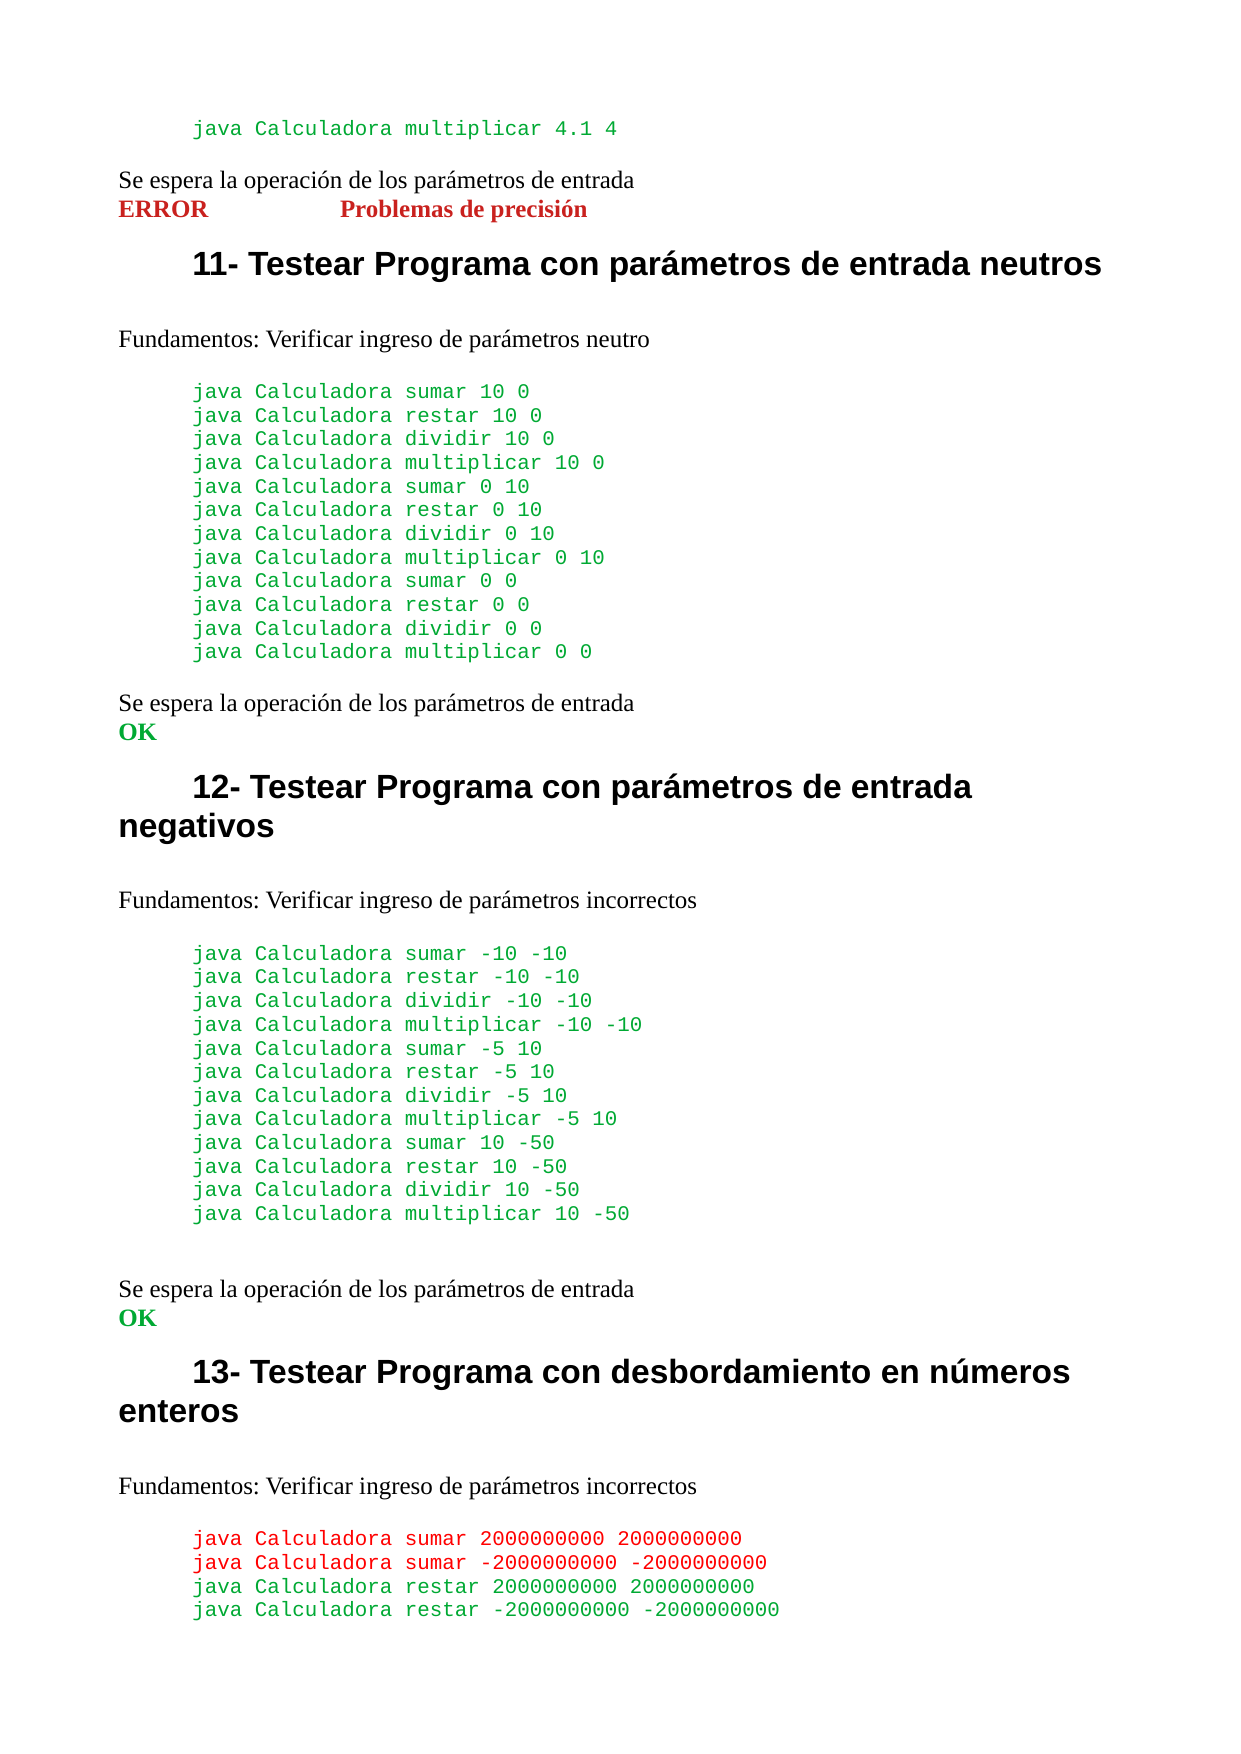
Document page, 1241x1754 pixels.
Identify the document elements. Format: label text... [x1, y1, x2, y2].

text ERROR Problemas de precisión [118, 194, 1122, 223]
text java Calculadora dividir -5 10 [118, 1085, 1122, 1108]
text java Calculadora multiplicar 4.1 4 [118, 118, 1122, 142]
subtitle 11- Testear Programa con parámetros de entrada neutros [118, 244, 1122, 282]
text Se espera la operación de los parámetros de entrada [118, 1274, 1122, 1303]
text java Calculadora restar -2000000000 -2000000000 [118, 1599, 1122, 1623]
text java Calculadora sumar 0 10 [118, 476, 1122, 499]
text java Calculadora multiplicar 0 0 [118, 641, 1122, 665]
text java Calculadora sumar 10 -50 [118, 1132, 1122, 1156]
text Fundamentos: Verificar ingreso de parámetros incorrectos [118, 885, 1122, 914]
text OK [118, 1303, 1122, 1331]
text java Calculadora restar -10 -10 [118, 967, 1122, 990]
text java Calculadora sumar -2000000000 -2000000000 [118, 1552, 1122, 1576]
subtitle 12- Testear Programa con parámetros de entrada negativos [118, 767, 1122, 844]
text java Calculadora restar 10 -50 [118, 1156, 1122, 1179]
text Se espera la operación de los parámetros de entrada [118, 688, 1122, 717]
text java Calculadora multiplicar 0 10 [118, 547, 1122, 570]
text java Calculadora multiplicar 10 -50 [118, 1203, 1122, 1227]
text java Calculadora restar 10 0 [118, 405, 1122, 428]
text java Calculadora dividir 10 -50 [118, 1179, 1122, 1203]
text Fundamentos: Verificar ingreso de parámetros incorrectos [118, 1471, 1122, 1499]
text java Calculadora restar -5 10 [118, 1061, 1122, 1085]
text java Calculadora restar 2000000000 2000000000 [118, 1576, 1122, 1599]
text java Calculadora multiplicar -10 -10 [118, 1014, 1122, 1037]
text java Calculadora dividir 10 0 [118, 428, 1122, 452]
text Fundamentos: Verificar ingreso de parámetros neutro [118, 324, 1122, 352]
text OK [118, 717, 1122, 746]
text Se espera la operación de los parámetros de entrada [118, 165, 1122, 194]
text java Calculadora multiplicar -5 10 [118, 1108, 1122, 1132]
text java Calculadora restar 0 10 [118, 499, 1122, 523]
text java Calculadora dividir 0 0 [118, 618, 1122, 641]
text java Calculadora sumar 0 0 [118, 570, 1122, 594]
text java Calculadora dividir -10 -10 [118, 990, 1122, 1014]
subtitle 13- Testear Programa con desbordamiento en números enteros [118, 1352, 1122, 1429]
text java Calculadora sumar 2000000000 2000000000 [118, 1528, 1122, 1552]
text java Calculadora multiplicar 10 0 [118, 452, 1122, 476]
text java Calculadora sumar -10 -10 [118, 943, 1122, 967]
text java Calculadora dividir 0 10 [118, 523, 1122, 547]
text java Calculadora sumar 10 0 [118, 381, 1122, 405]
text java Calculadora restar 0 0 [118, 594, 1122, 618]
text java Calculadora sumar -5 10 [118, 1037, 1122, 1061]
